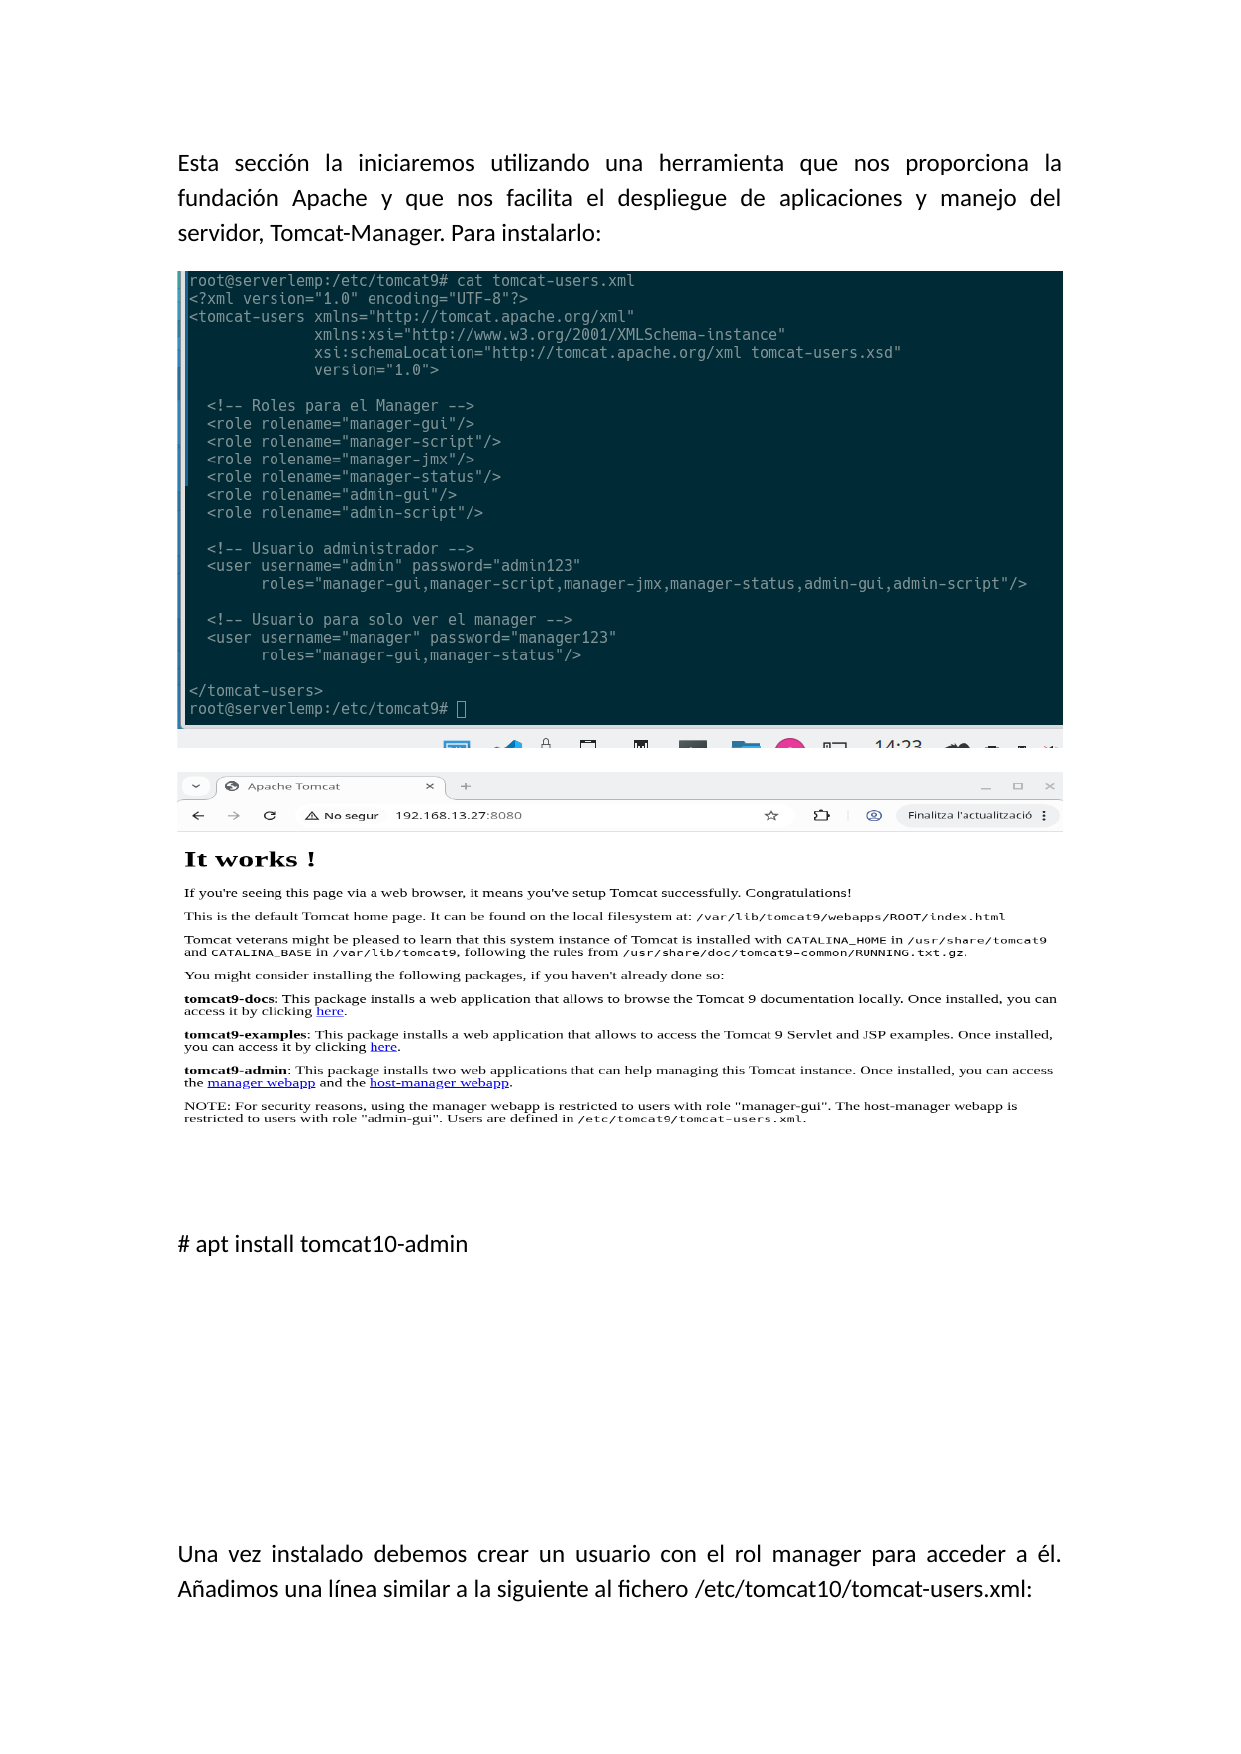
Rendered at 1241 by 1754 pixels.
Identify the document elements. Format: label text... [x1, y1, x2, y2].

text Una vez instalado debemos crear un usuario con el rol manager para acceder a él. Añadimos una línea similar a la siguiente al fichero /etc/tomcat10/tomcat-users.xml: [177, 1538, 1063, 1603]
text Esta sección la iniciaremos utilizando una herramienta que nos proporciona la fundación Apache y que nos facilita el despliegue de aplicaciones y manejo del servidor, Tomcat-Manager. Para instalarlo: [177, 148, 1063, 248]
text # apt install tomcat10-admin [177, 1228, 1063, 1258]
